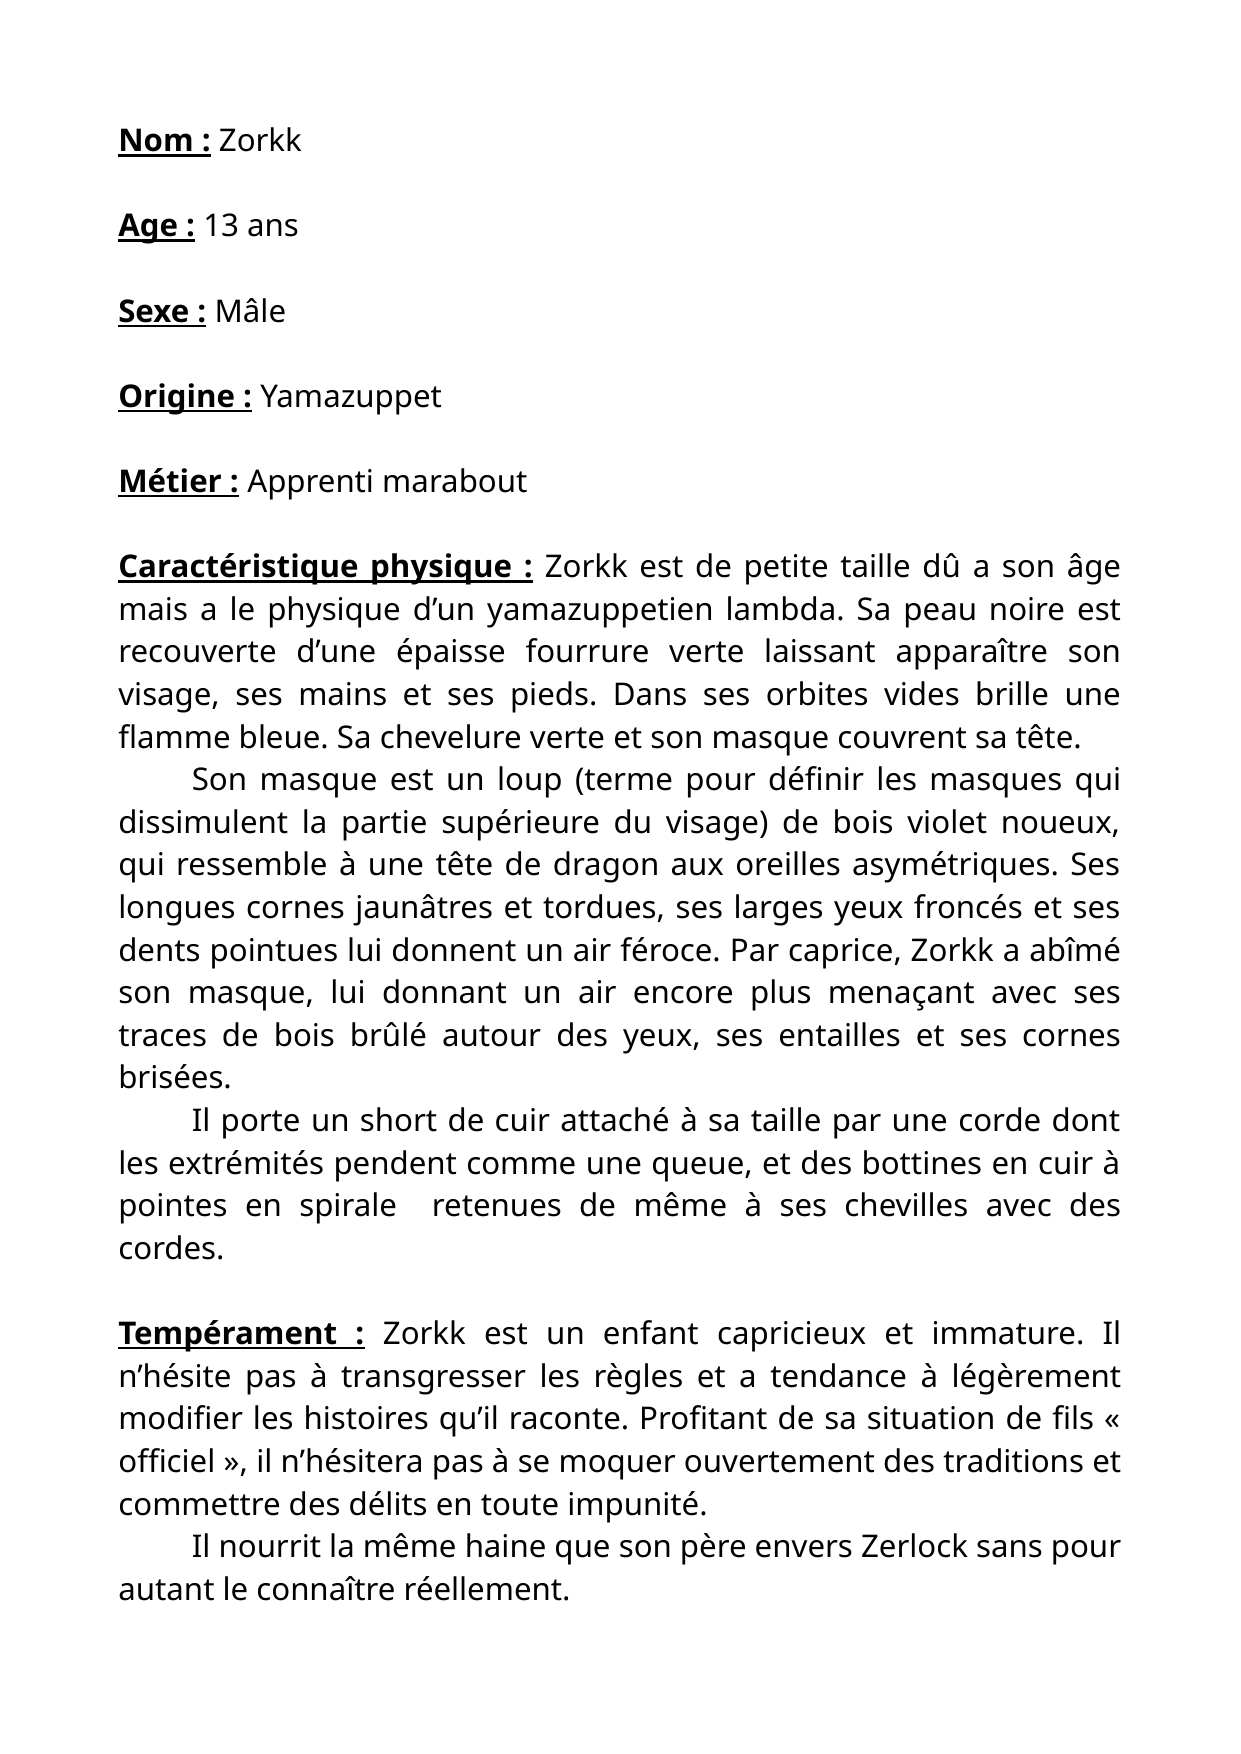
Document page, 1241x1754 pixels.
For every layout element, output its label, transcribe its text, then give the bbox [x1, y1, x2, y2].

text Son masque est un loup (terme pour définir les masques qui dissimulent la partie supérieure du visage) de bois violet noueux, qui ressemble à une tête de dragon aux oreilles asymétriques. Ses longues cornes jaunâtres et tordues, ses larges yeux froncés et ses dents pointues lui donnent un air féroce. Par caprice, Zorkk a abîmé son masque, lui donnant un air encore plus menaçant avec ses traces de bois brûlé autour des yeux, ses entailles et ses cornes brisées. [118, 757, 1122, 1098]
text Sexe : Mâle [118, 288, 1122, 331]
text Il nourrit la même haine que son père envers Zerlock sans pour autant le connaître réellement. [118, 1524, 1122, 1609]
text Métier : Apprenti marabout [118, 459, 1122, 502]
text Origine : Yamazuppet [118, 374, 1122, 416]
text Caractéristique physique : Zorkk est de petite taille dû a son âge mais a le physique d’un yamazuppetien lambda. Sa peau noire est recouverte d’une épaisse fourrure verte laissant apparaître son visage, ses mains et ses pieds. Dans ses orbites vides brille une flamme bleue. Sa chevelure verte et son masque couvrent sa tête. [118, 544, 1122, 757]
text Nom : Zorkk [118, 118, 1122, 161]
text Age : 13 ans [118, 203, 1122, 246]
text Il porte un short de cuir attaché à sa taille par une corde dont les extrémités pendent comme une queue, et des bottines en cuir à pointes en spirale retenues de même à ses chevilles avec des cordes. [118, 1098, 1122, 1268]
text Tempérament : Zorkk est un enfant capricieux et immature. Il n’hésite pas à transgresser les règles et a tendance à légèrement modifier les histoires qu’il raconte. Profitant de sa situation de fils « officiel », il n’hésitera pas à se moquer ouvertement des traditions et commettre des délits en toute impunité. [118, 1311, 1122, 1524]
